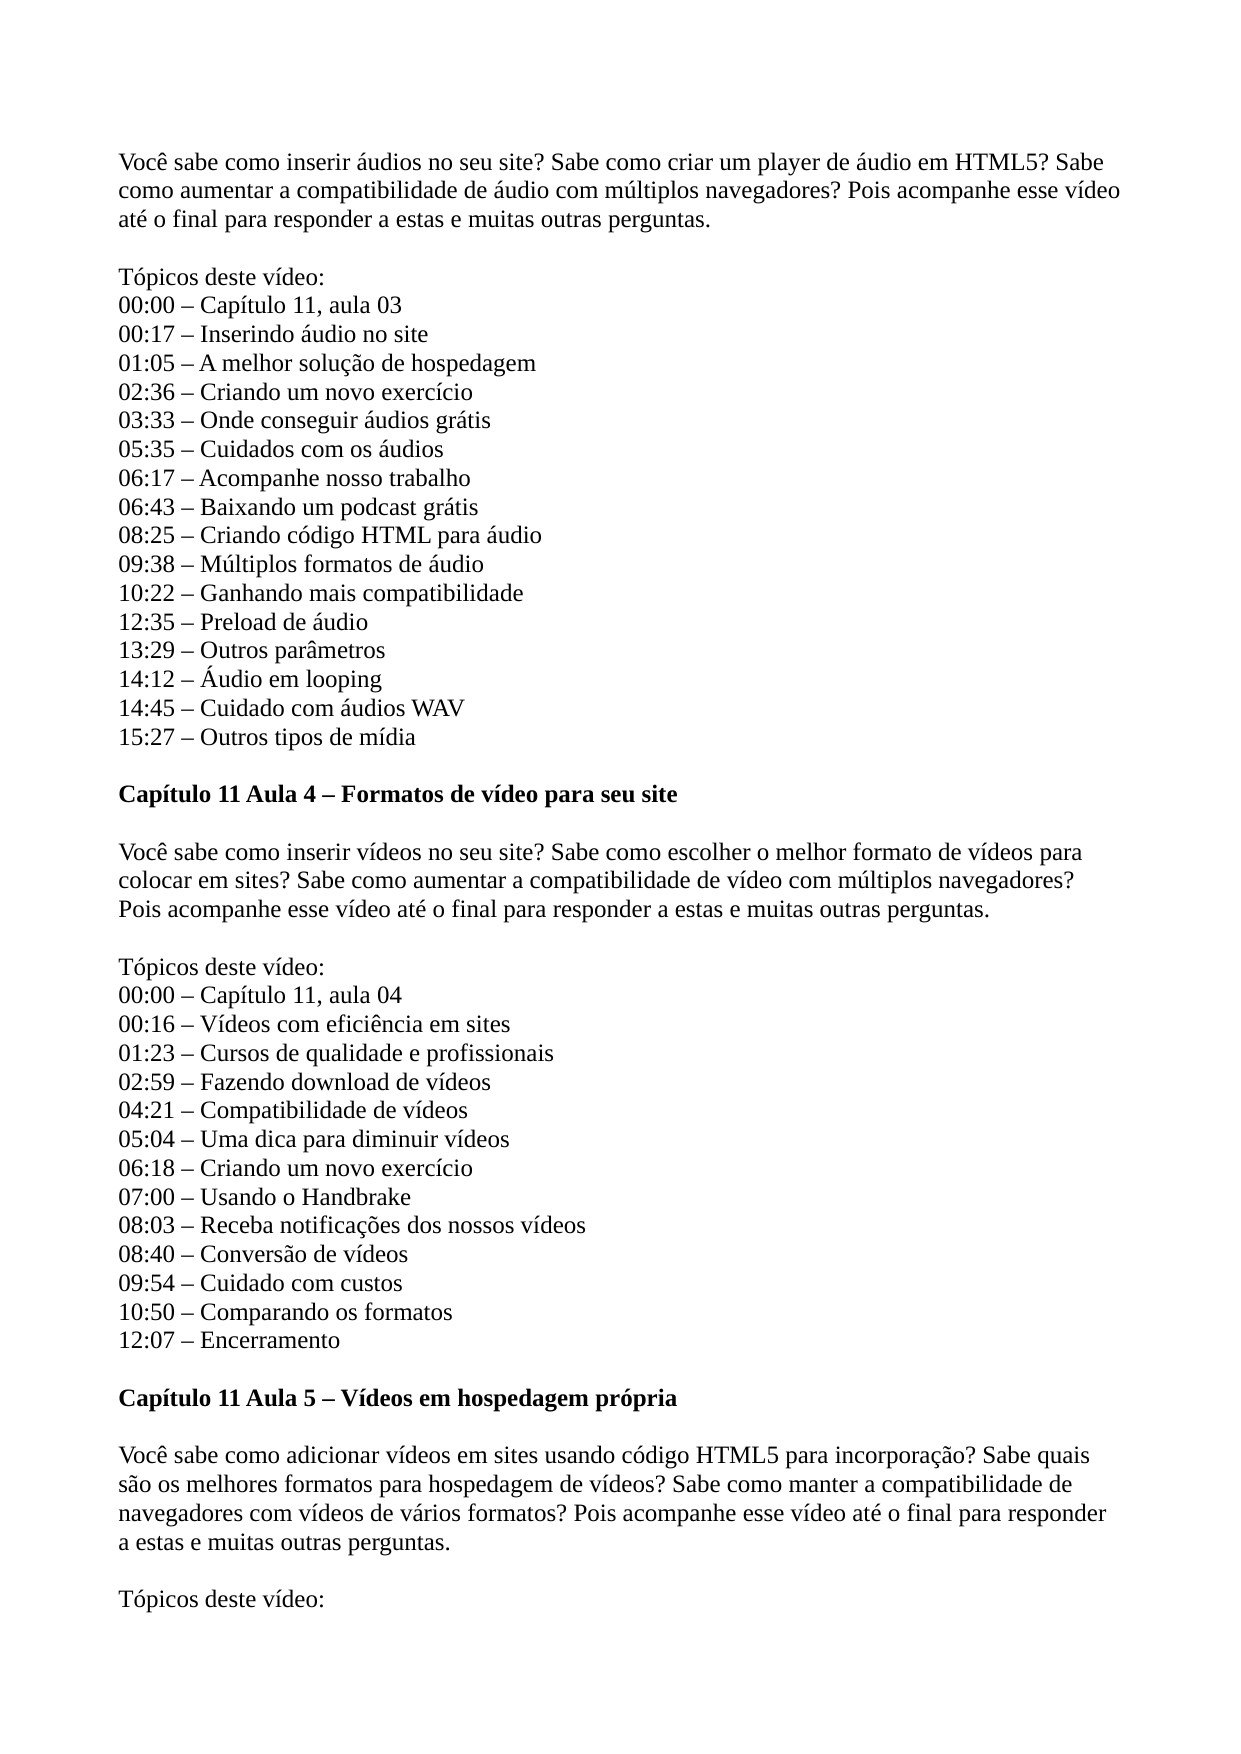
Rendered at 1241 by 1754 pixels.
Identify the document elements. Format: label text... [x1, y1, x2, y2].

text 00:17 – Inserindo áudio no site [118, 319, 1122, 348]
text 06:17 – Acompanhe nosso trabalho [118, 463, 1122, 492]
text 06:18 – Criando um novo exercício [118, 1153, 1122, 1182]
text 08:40 – Conversão de vídeos [118, 1239, 1122, 1268]
text 07:00 – Usando o Handbrake [118, 1182, 1122, 1211]
text 02:36 – Criando um novo exercício [118, 377, 1122, 406]
text 01:05 – A melhor solução de hospedagem [118, 348, 1122, 377]
text 08:03 – Receba notificações dos nossos vídeos [118, 1211, 1122, 1239]
text Capítulo 11 Aula 5 – Vídeos em hospedagem própria [118, 1383, 1122, 1412]
text 14:12 – Áudio em looping [118, 664, 1122, 693]
text 12:07 – Encerramento [118, 1326, 1122, 1354]
text 08:25 – Criando código HTML para áudio [118, 521, 1122, 549]
text 12:35 – Preload de áudio [118, 607, 1122, 636]
text Você sabe como inserir áudios no seu site? Sabe como criar um player de áudio em HTML5? Sabe como aumentar a compatibilidade de áudio com múltiplos navegadores? Pois acompanhe esse vídeo até o final para responder a estas e muitas outras perguntas. [118, 147, 1122, 233]
text 10:50 – Comparando os formatos [118, 1297, 1122, 1326]
text 00:00 – Capítulo 11, aula 03 [118, 291, 1122, 319]
text 10:22 – Ganhando mais compatibilidade [118, 578, 1122, 607]
text 05:04 – Uma dica para diminuir vídeos [118, 1124, 1122, 1153]
text 09:54 – Cuidado com custos [118, 1268, 1122, 1297]
text Tópicos deste vídeo: [118, 952, 1122, 981]
text 15:27 – Outros tipos de mídia [118, 722, 1122, 751]
text 02:59 – Fazendo download de vídeos [118, 1067, 1122, 1096]
text 14:45 – Cuidado com áudios WAV [118, 693, 1122, 722]
text Tópicos deste vídeo: [118, 262, 1122, 291]
text 06:43 – Baixando um podcast grátis [118, 492, 1122, 521]
text 03:33 – Onde conseguir áudios grátis [118, 406, 1122, 434]
text 00:00 – Capítulo 11, aula 04 [118, 981, 1122, 1009]
text Você sabe como adicionar vídeos em sites usando código HTML5 para incorporação? Sabe quais são os melhores formatos para hospedagem de vídeos? Sabe como manter a compatibilidade de navegadores com vídeos de vários formatos? Pois acompanhe esse vídeo até o final para responder a estas e muitas outras perguntas. [118, 1441, 1122, 1556]
text Você sabe como inserir vídeos no seu site? Sabe como escolher o melhor formato de vídeos para colocar em sites? Sabe como aumentar a compatibilidade de vídeo com múltiplos navegadores? Pois acompanhe esse vídeo até o final para responder a estas e muitas outras perguntas. [118, 837, 1122, 923]
text 05:35 – Cuidados com os áudios [118, 434, 1122, 463]
text 04:21 – Compatibilidade de vídeos [118, 1096, 1122, 1124]
text Capítulo 11 Aula 4 – Formatos de vídeo para seu site [118, 779, 1122, 808]
text Tópicos deste vídeo: [118, 1584, 1122, 1613]
text 00:16 – Vídeos com eficiência em sites [118, 1009, 1122, 1038]
text 01:23 – Cursos de qualidade e profissionais [118, 1038, 1122, 1067]
text 13:29 – Outros parâmetros [118, 636, 1122, 664]
text 09:38 – Múltiplos formatos de áudio [118, 549, 1122, 578]
